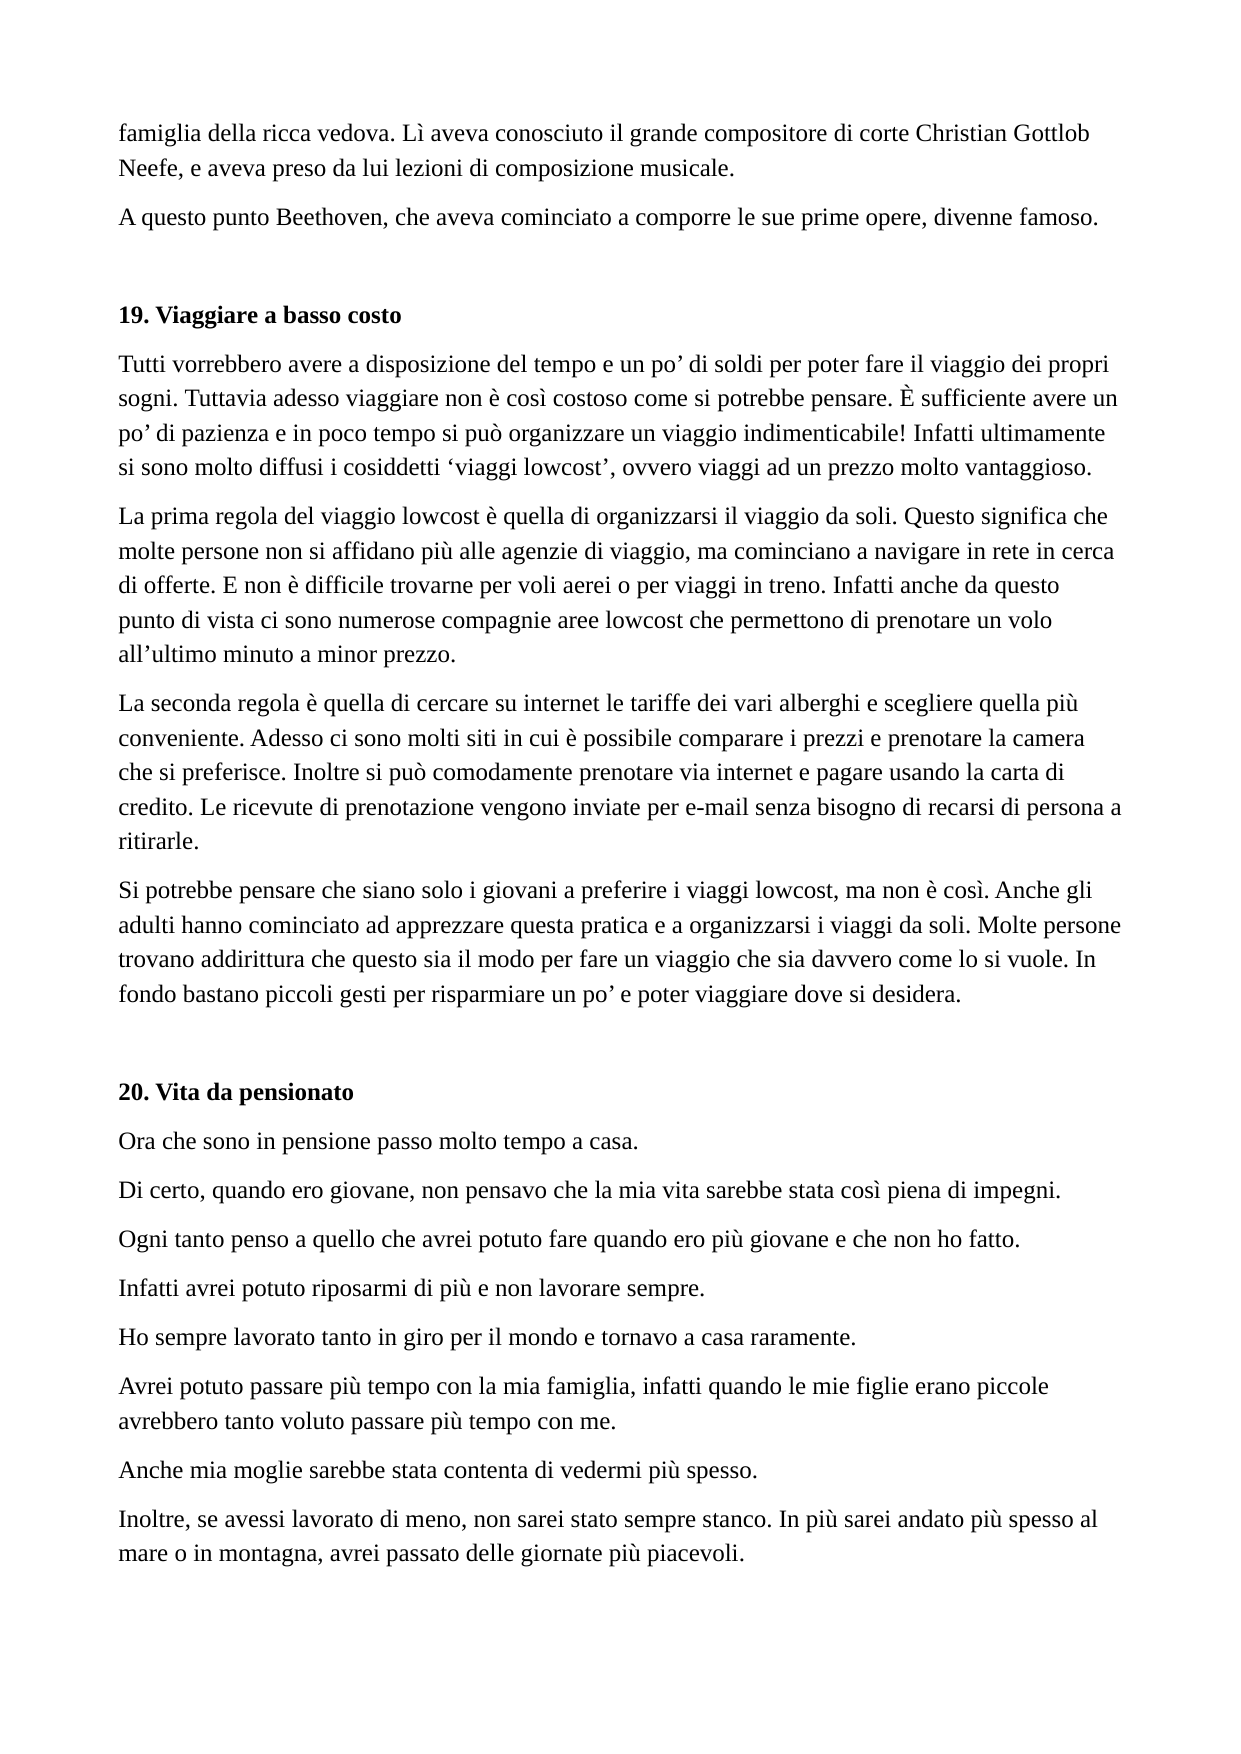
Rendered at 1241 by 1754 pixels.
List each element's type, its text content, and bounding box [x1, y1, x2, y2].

text Si potrebbe pensare che siano solo i giovani a preferire i viaggi lowcost, ma non è così. Anche gli adulti hanno cominciato ad apprezzare questa pratica e a organizzarsi i viaggi da soli. Molte persone trovano addirittura che questo sia il modo per fare un viaggio che sia davvero come lo si vuole. In fondo bastano piccoli gesti per risparmiare un po’ e poter viaggiare dove si desidera. [118, 875, 1122, 1007]
text famiglia della ricca vedova. Lì aveva conosciuto il grande compositore di corte Christian Gottlob Neefe, e aveva preso da lui lezioni di composizione musicale. [118, 118, 1122, 181]
text La seconda regola è quella di cercare su internet le tariffe dei vari alberghi e scegliere quella più conveniente. Adesso ci sono molti siti in cui è possibile comparare i prezzi e prenotare la camera che si preferisce. Inoltre si può comodamente prenotare via internet e pagare usando la carta di credito. Le ricevute di prenotazione vengono inviate per e-mail senza bisogno di recarsi di persona a ritirarle. [118, 688, 1122, 855]
text La prima regola del viaggio lowcost è quella di organizzarsi il viaggio da soli. Questo significa che molte persone non si affidano più alle agenzie di viaggio, ma cominciano a navigare in rete in cerca di offerte. E non è difficile trovarne per voli aerei o per viaggi in treno. Infatti anche da questo punto di vista ci sono numerose compagnie aree lowcost che permettono di prenotare un volo all’ultimo minuto a minor prezzo. [118, 501, 1122, 668]
text Tutti vorrebbero avere a disposizione del tempo e un po’ di soldi per poter fare il viaggio dei propri sogni. Tuttavia adesso viaggiare non è così costoso come si potrebbe pensare. È sufficiente avere un po’ di pazienza e in poco tempo si può organizzare un viaggio indimenticabile! Infatti ultimamente si sono molto diffusi i cosiddetti ‘viaggi lowcost’, ovvero viaggi ad un prezzo molto vantaggioso. [118, 349, 1122, 481]
text Ora che sono in pensione passo molto tempo a casa. [118, 1126, 1122, 1155]
text 20. Vita da pensionato [118, 1077, 1122, 1106]
text Di certo, quando ero giovane, non pensavo che la mia vita sarebbe stata così piena di impegni. [118, 1175, 1122, 1204]
text Inoltre, se avessi lavorato di meno, non sarei stato sempre stanco. In più sarei andato più spesso al mare o in montagna, avrei passato delle giornate più piacevoli. [118, 1504, 1122, 1567]
text Ho sempre lavorato tanto in giro per il mondo e tornavo a casa raramente. [118, 1322, 1122, 1351]
text Avrei potuto passare più tempo con la mia famiglia, infatti quando le mie figlie erano piccole avrebbero tanto voluto passare più tempo con me. [118, 1371, 1122, 1434]
text A questo punto Beethoven, che aveva cominciato a comporre le sue prime opere, divenne famoso. [118, 202, 1122, 230]
text Ogni tanto penso a quello che avrei potuto fare quando ero più giovane e che non ho fatto. [118, 1224, 1122, 1253]
text Anche mia moglie sarebbe stata contenta di vedermi più spesso. [118, 1455, 1122, 1483]
text Infatti avrei potuto riposarmi di più e non lavorare sempre. [118, 1273, 1122, 1302]
text 19. Viaggiare a basso costo [118, 300, 1122, 328]
